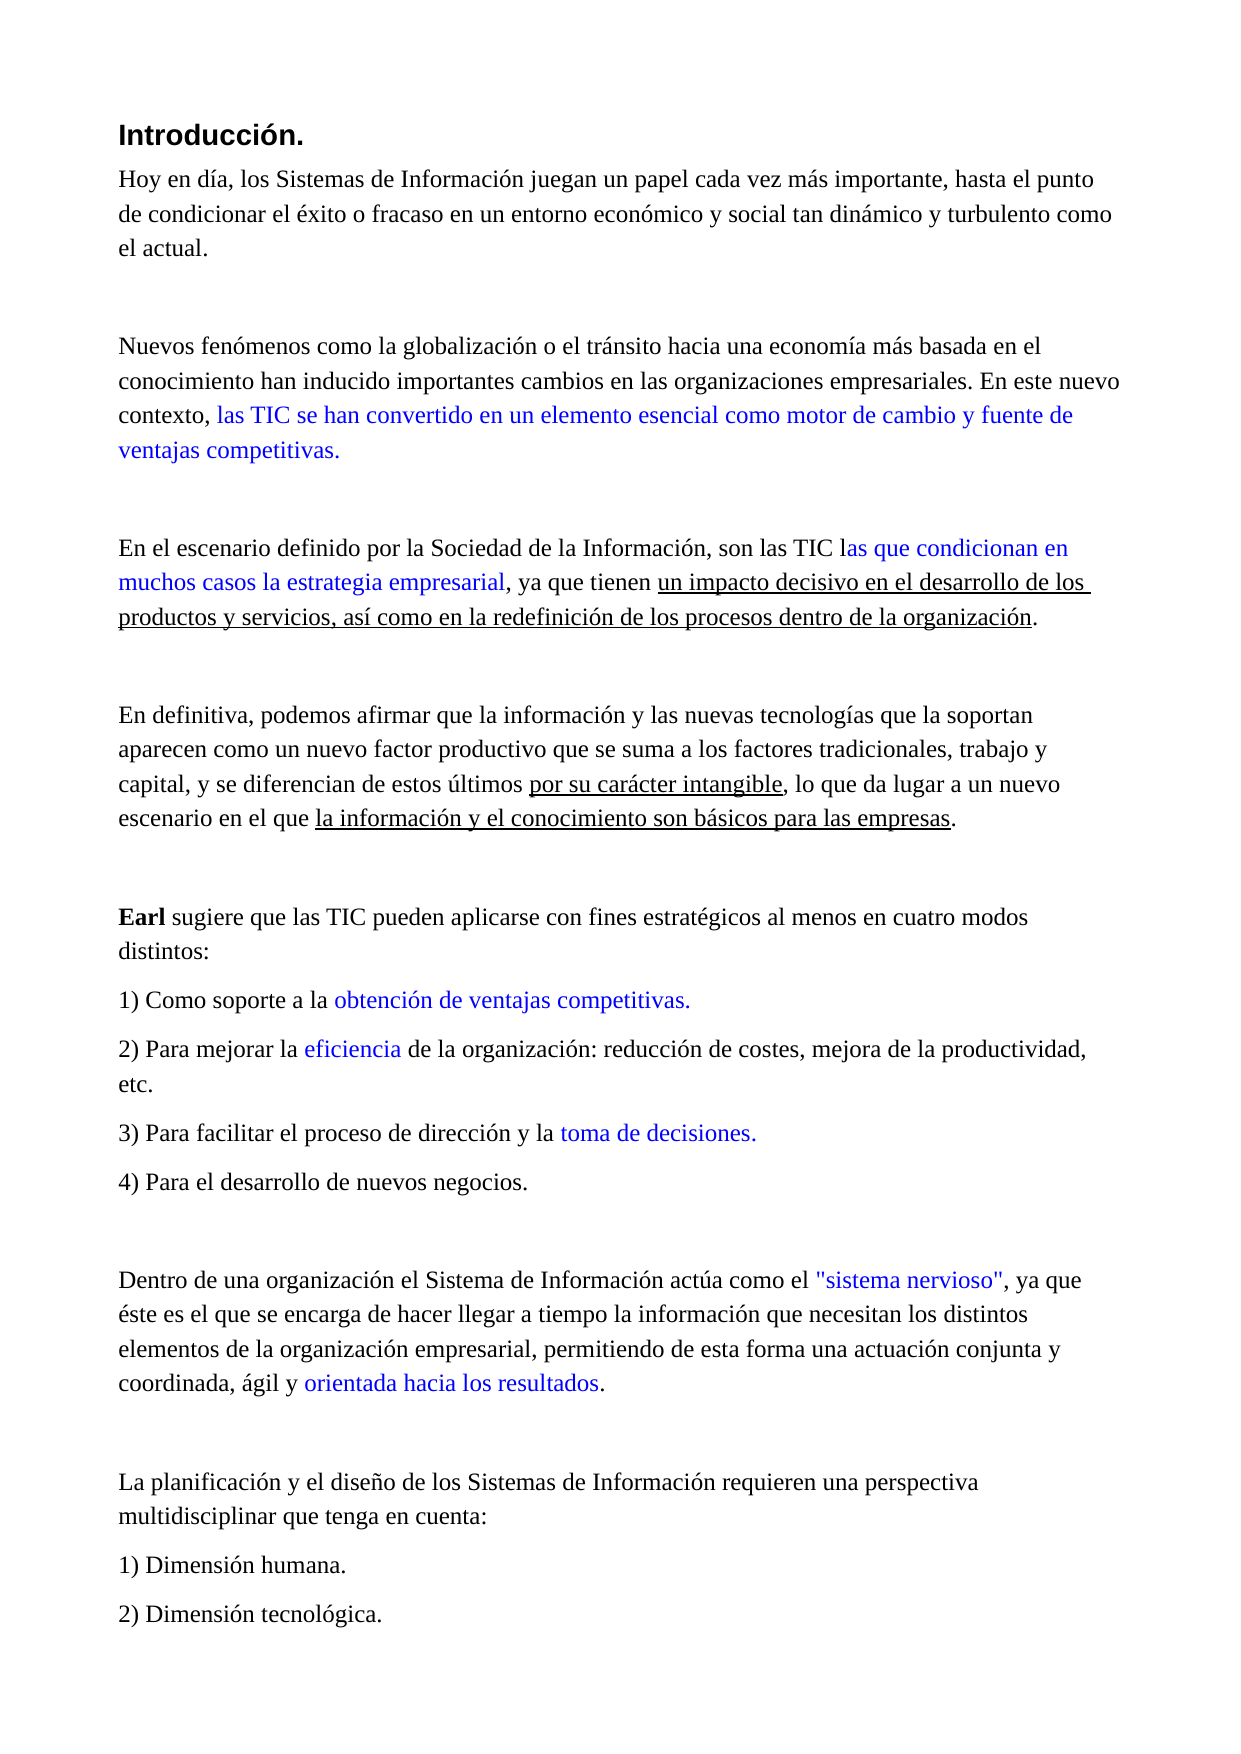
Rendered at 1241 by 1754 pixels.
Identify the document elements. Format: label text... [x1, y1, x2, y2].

text 4) Para el desarrollo de nuevos negocios. [118, 1167, 1122, 1196]
text 1) Como soporte a la obtención de ventajas competitivas. [118, 985, 1122, 1014]
text 2) Dimensión tecnológica. [118, 1599, 1122, 1628]
text 1) Dimensión humana. [118, 1550, 1122, 1579]
text La planificación y el diseño de los Sistemas de Información requieren una perspectiva multidisciplinar que tenga en cuenta: [118, 1467, 1122, 1530]
text 2) Para mejorar la eficiencia de la organización: reducción de costes, mejora de la productividad, etc. [118, 1034, 1122, 1097]
text En el escenario definido por la Sociedad de la Información, son las TIC las que condicionan en muchos casos la estrategia empresarial, ya que tienen un impacto decisivo en el desarrollo de los productos y servicios, así como en la redefinición de los procesos dentro de la organización. [118, 533, 1122, 631]
text Dentro de una organización el Sistema de Información actúa como el "sistema nervioso", ya que éste es el que se encarga de hacer llegar a tiempo la información que necesitan los distintos elementos de la organización empresarial, permitiendo de esta forma una actuación conjunta y coordinada, ágil y orientada hacia los resultados. [118, 1265, 1122, 1397]
text Nuevos fenómenos como la globalización o el tránsito hacia una economía más basada en el conocimiento han inducido importantes cambios en las organizaciones empresariales. En este nuevo contexto, las TIC se han convertido en un elemento esencial como motor de cambio y fuente de ventajas competitivas. [118, 331, 1122, 464]
text En definitiva, podemos afirmar que la información y las nuevas tecnologías que la soportan aparecen como un nuevo factor productivo que se suma a los factores tradicionales, trabajo y capital, y se diferencian de estos últimos por su carácter intangible, lo que da lugar a un nuevo escenario en el que la información y el conocimiento son básicos para las empresas. [118, 700, 1122, 832]
text Hoy en día, los Sistemas de Información juegan un papel cada vez más importante, hasta el punto de condicionar el éxito o fracaso en un entorno económico y social tan dinámico y turbulento como el actual. [118, 164, 1122, 262]
text 3) Para facilitar el proceso de dirección y la toma de decisiones. [118, 1118, 1122, 1147]
text Earl sugiere que las TIC pueden aplicarse con fines estratégicos al menos en cuatro modos distintos: [118, 902, 1122, 965]
subtitle Introducción. [118, 118, 1122, 152]
